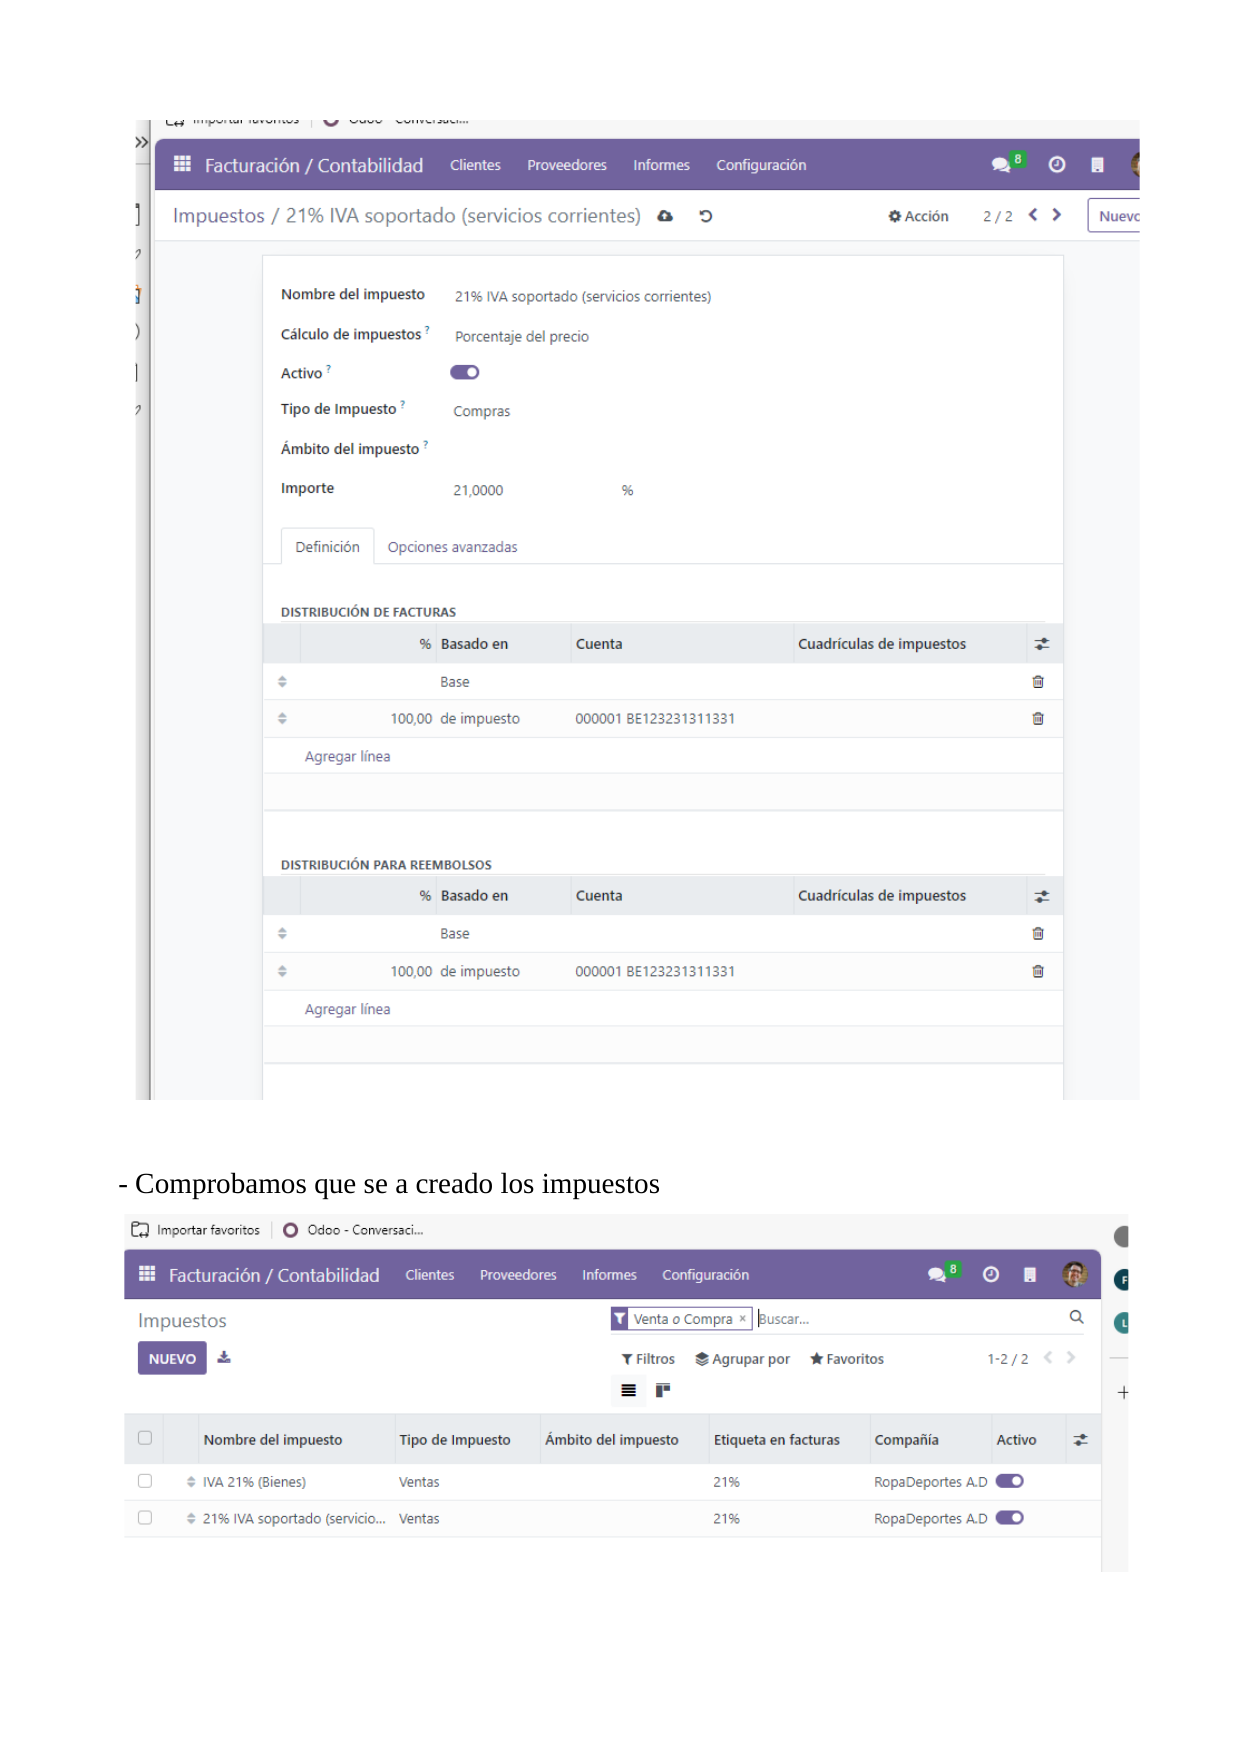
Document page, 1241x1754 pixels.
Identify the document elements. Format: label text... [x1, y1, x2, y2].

picture [124, 1214, 1129, 1572]
text - Comprobamos que se a creado los impuestos [118, 1167, 1122, 1200]
picture [135, 120, 1140, 1100]
